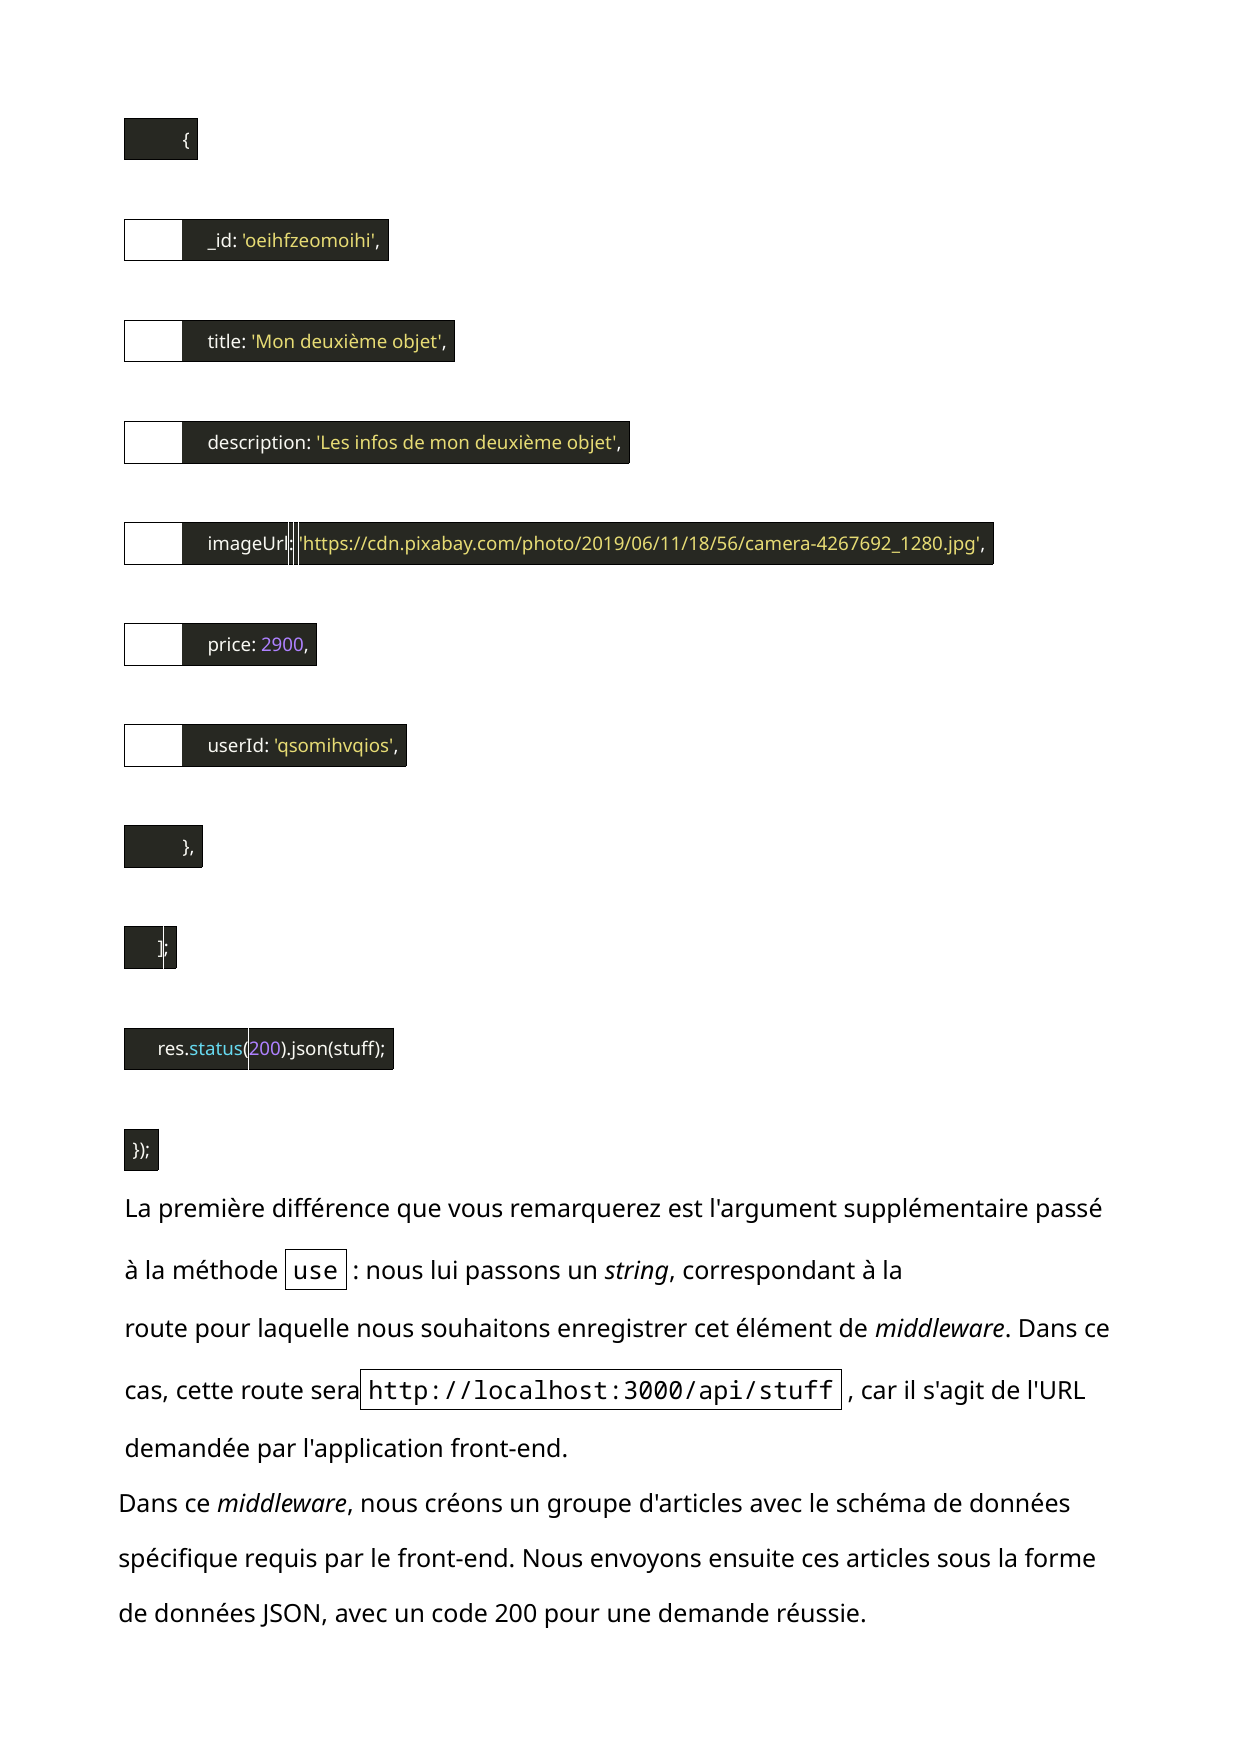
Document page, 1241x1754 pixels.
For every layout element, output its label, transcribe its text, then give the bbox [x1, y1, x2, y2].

text [394, 1027, 1111, 1069]
text [389, 219, 1111, 261]
text title: 'Mon deuxième objet', [125, 321, 454, 361]
text [203, 825, 1111, 867]
text imageUrl: 'https://cdn.pixabay.com/photo/2019/06/11/18/56/camera-4267692_1280.jpg', [125, 523, 993, 564]
text [630, 421, 1111, 463]
text [407, 724, 1111, 766]
text [994, 522, 1111, 564]
text description: 'Les infos de mon deuxième objet', [125, 422, 629, 463]
text [198, 118, 1111, 159]
text price: 2900, [125, 624, 316, 665]
text res.status(200).json(stuff); [125, 1029, 393, 1069]
text }); [125, 1130, 158, 1170]
text _id: 'oeihfzeomoihi', [125, 220, 388, 260]
text userId: 'qsomihvqios', [125, 725, 406, 766]
text { [125, 119, 197, 159]
text [159, 1128, 1111, 1170]
text [317, 623, 1111, 665]
text [455, 320, 1111, 362]
text Dans ce middleware, nous créons un groupe d'articles avec le schéma de données spécifique requis par le front-end. Nous envoyons ensuite ces articles sous la forme de données JSON, avec un code 200 pour une demande réussie. [118, 1486, 1122, 1630]
text ]; [125, 927, 176, 968]
text }, [125, 826, 202, 867]
text [177, 926, 1111, 968]
text La première différence que vous remarquerez est l'argument supplémentaire passé à la méthode use : nous lui passons un string, correspondant à la route pour laquelle nous souhaitons enregistrer cet élément de middleware. Dans ce cas, cette route serahttp://localhost:3000/api/stuff , car il s'agit de l'URL demandée par l'application front-end. [124, 1191, 1116, 1464]
